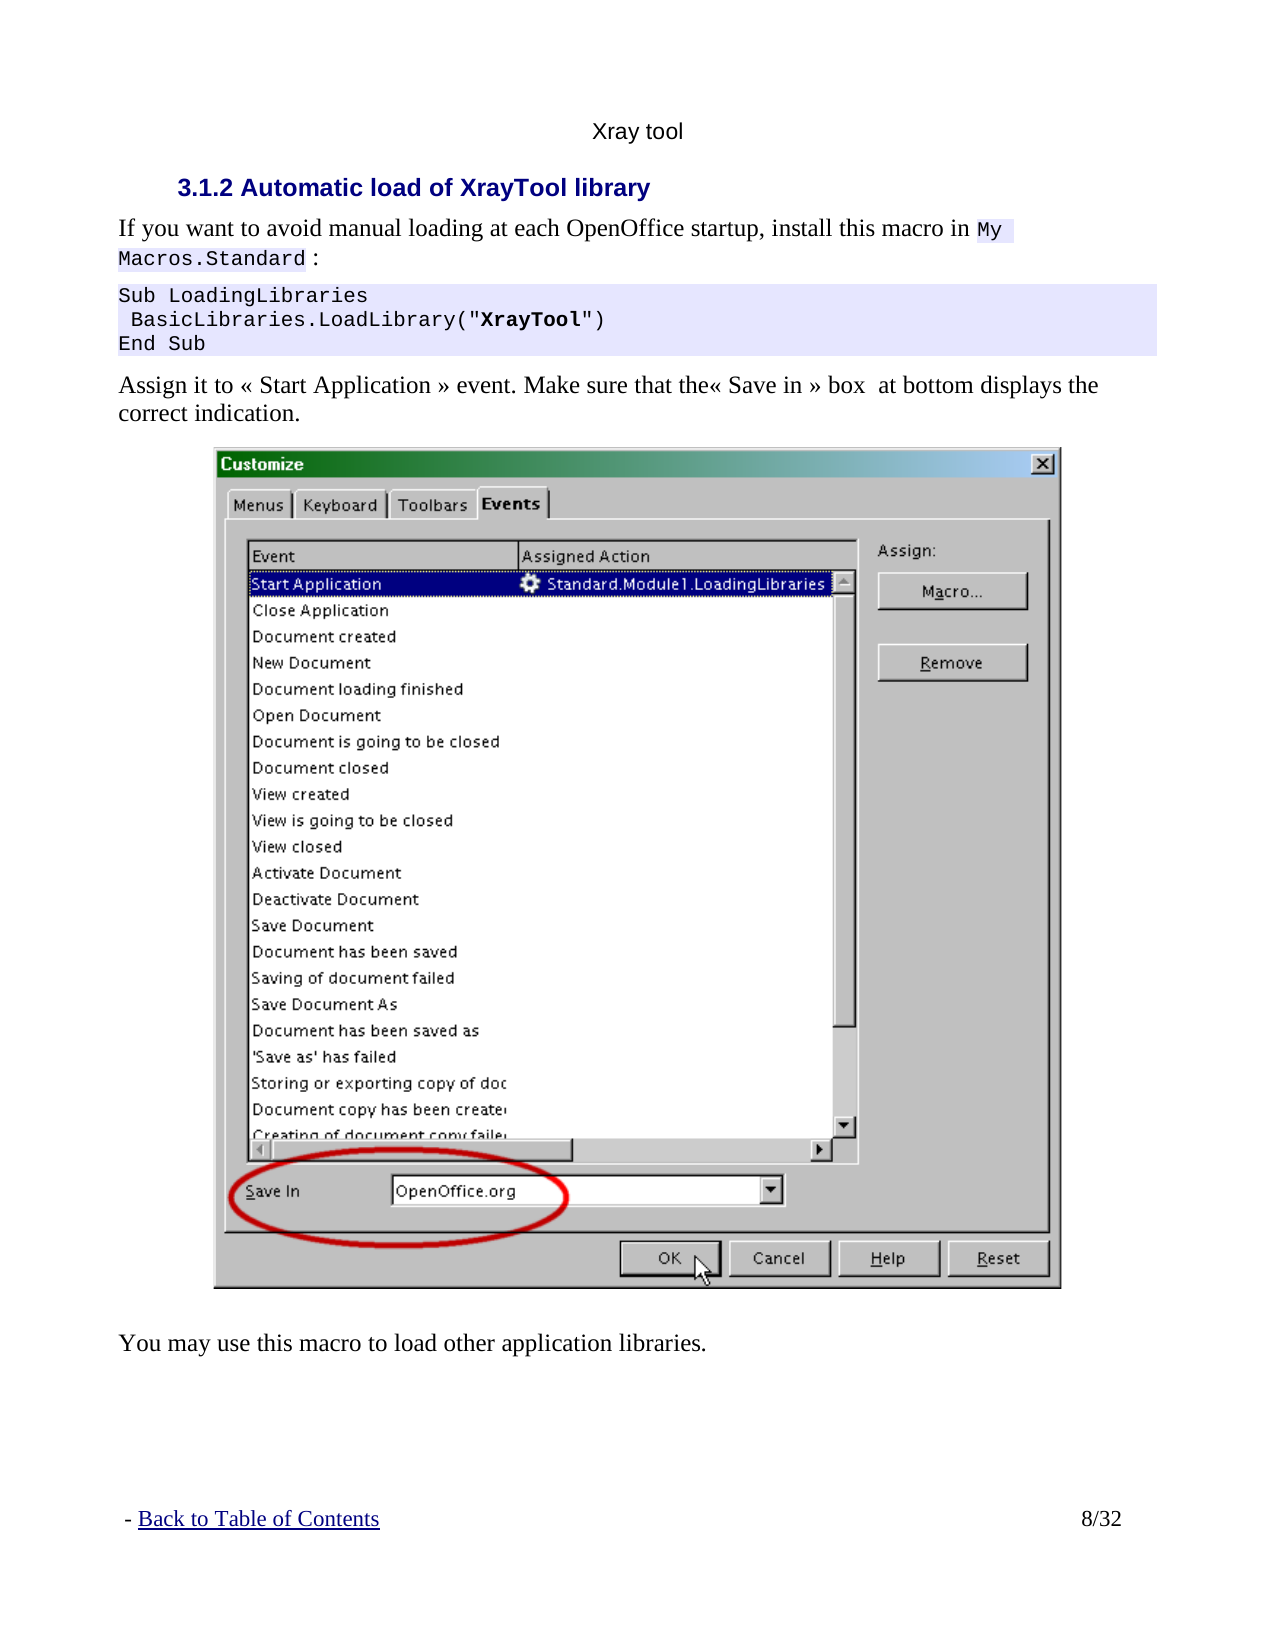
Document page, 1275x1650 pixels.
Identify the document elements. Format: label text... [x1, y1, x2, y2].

subtitle Automatic load of XrayTool library [177, 174, 1157, 202]
picture [213, 447, 1062, 1289]
text BasicLibraries.LoadLibrary("XrayTool") [118, 308, 1157, 332]
text You may use this macro to load other application libraries. [118, 1329, 1157, 1357]
text Sub LoadingLibraries [118, 284, 1157, 308]
text End Sub [118, 332, 1157, 356]
text Assign it to « Start Application » event. Make sure that the« Save in » box at bottom displays the correct indication. [118, 371, 1157, 427]
text If you want to avoid manual loading at each OpenOffice startup, install this macro in My Macros.Standard : [118, 214, 1157, 272]
